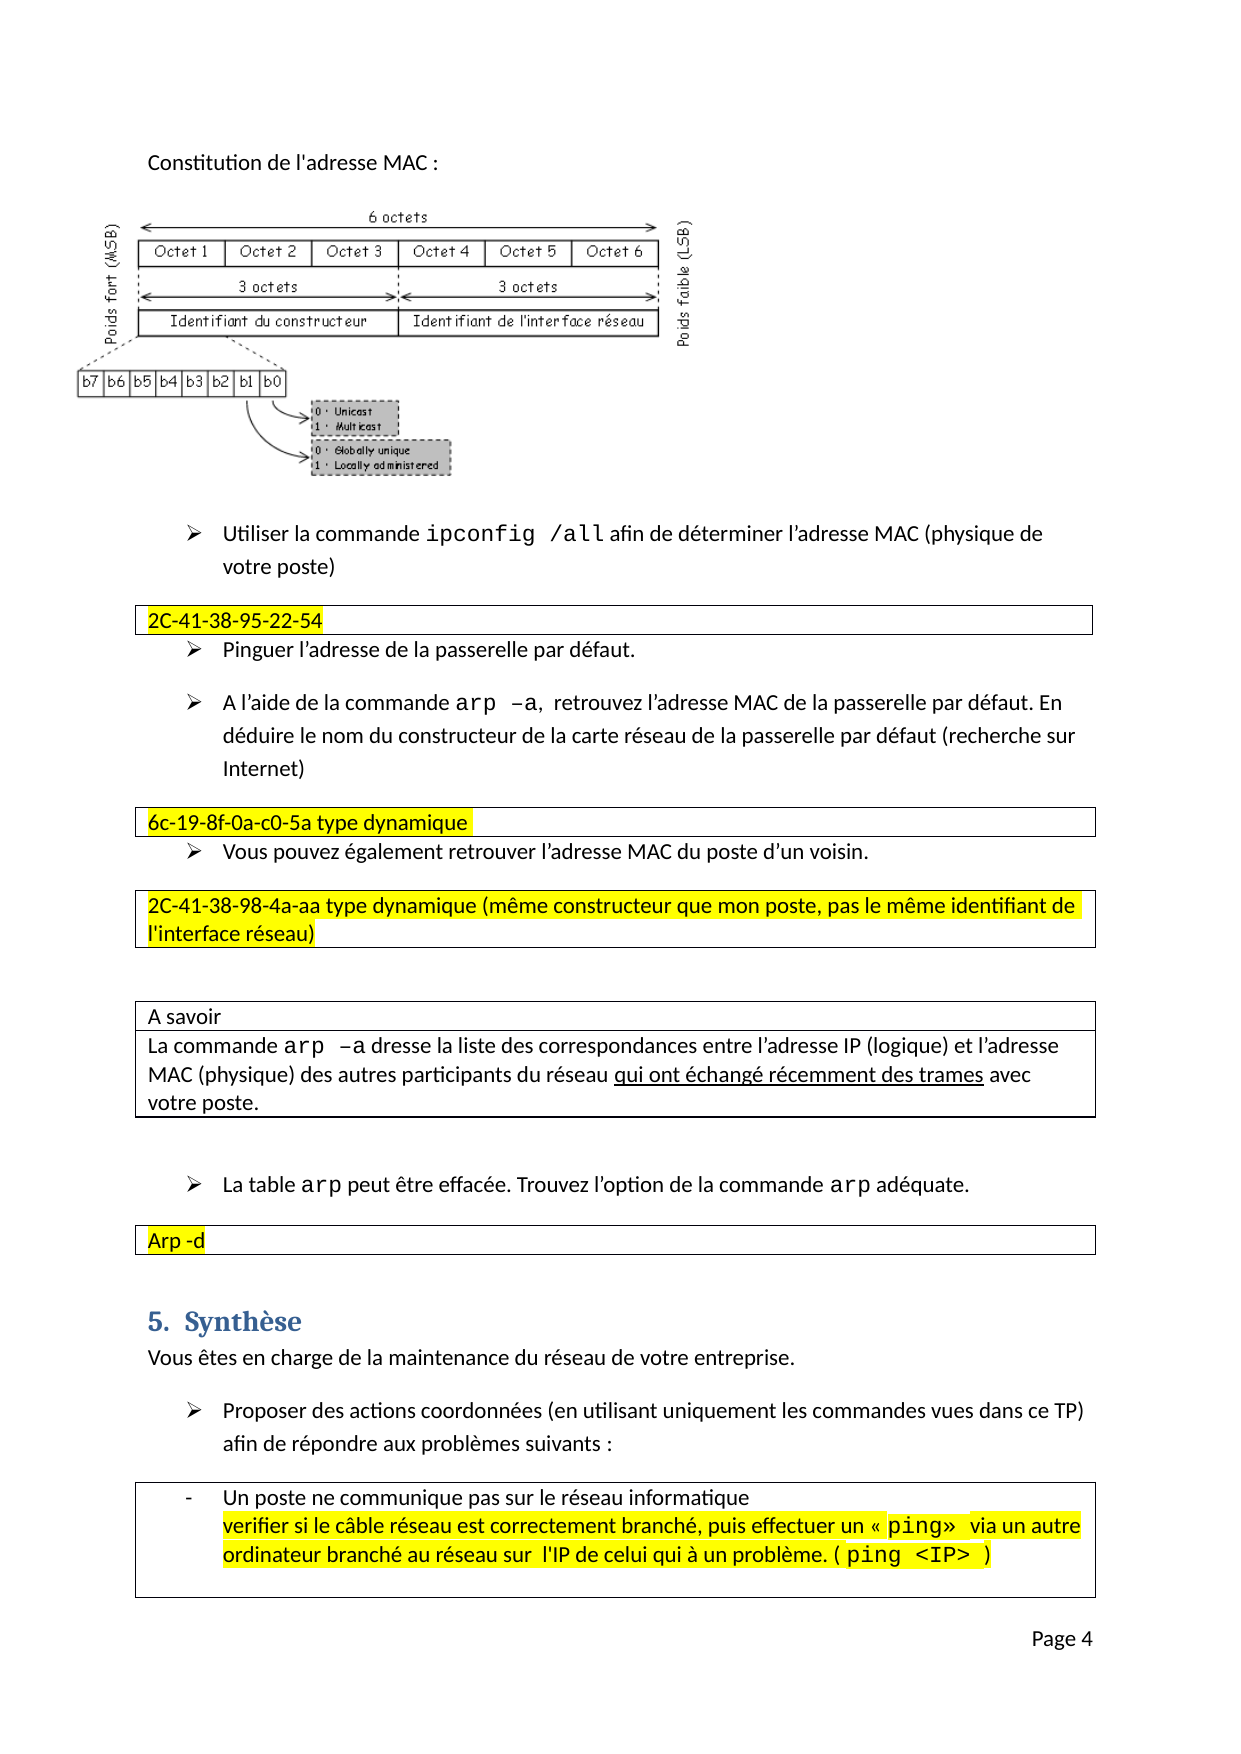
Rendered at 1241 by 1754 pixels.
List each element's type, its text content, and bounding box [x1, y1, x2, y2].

table_header Un poste ne communique pas sur le réseau informatique verifier si le câble réseau est correctement branché, puis effectuer un « ping» via un autre ordinateur branché au réseau sur l'IP de celui qui à un problème. ( ping <IP> ) [136, 1483, 1095, 1597]
list Pinguer l’adresse de la passerelle par défaut. [185, 635, 1093, 663]
table_header A savoir [136, 1002, 1095, 1030]
list Proposer des actions coordonnées (en utilisant uniquement les commandes vues dans ce TP) afin de répondre aux problèmes suivants : [185, 1396, 1093, 1457]
table_header 2C-41-38-95-22-54 [136, 606, 1092, 634]
list Vous pouvez également retrouver l’adresse MAC du poste d’un voisin. [185, 837, 1093, 865]
table_header 2C-41-38-98-4a-aa type dynamique (même constructeur que mon poste, pas le même identifiant de l'interface réseau) [136, 891, 1095, 947]
table_header Arp -d [136, 1226, 1095, 1254]
list La table arp peut être effacée. Trouvez l’option de la commande arp adéquate. [185, 1170, 1093, 1199]
subtitle Synthèse [148, 1305, 1093, 1338]
table_cell La commande arp –a dresse la liste des correspondances entre l’adresse IP (logique) et l’adresse MAC (physique) des autres participants du réseau qui ont échangé récemment des trames avec votre poste. [136, 1031, 1095, 1116]
table_header 6c-19-8f-0a-c0-5a type dynamique [136, 808, 1095, 836]
text Vous êtes en charge de la maintenance du réseau de votre entreprise. [148, 1343, 1093, 1371]
list Utiliser la commande ipconfig /all afin de déterminer l’adresse MAC (physique de votre poste) [185, 519, 1093, 580]
list A l’aide de la commande arp –a, retrouvez l’adresse MAC de la passerelle par défaut. En déduire le nom du constructeur de la carte réseau de la passerelle par défaut (recherche sur Internet) [185, 688, 1093, 782]
picture [64, 186, 715, 492]
list Constitution de l'adresse MAC : [148, 148, 1093, 176]
